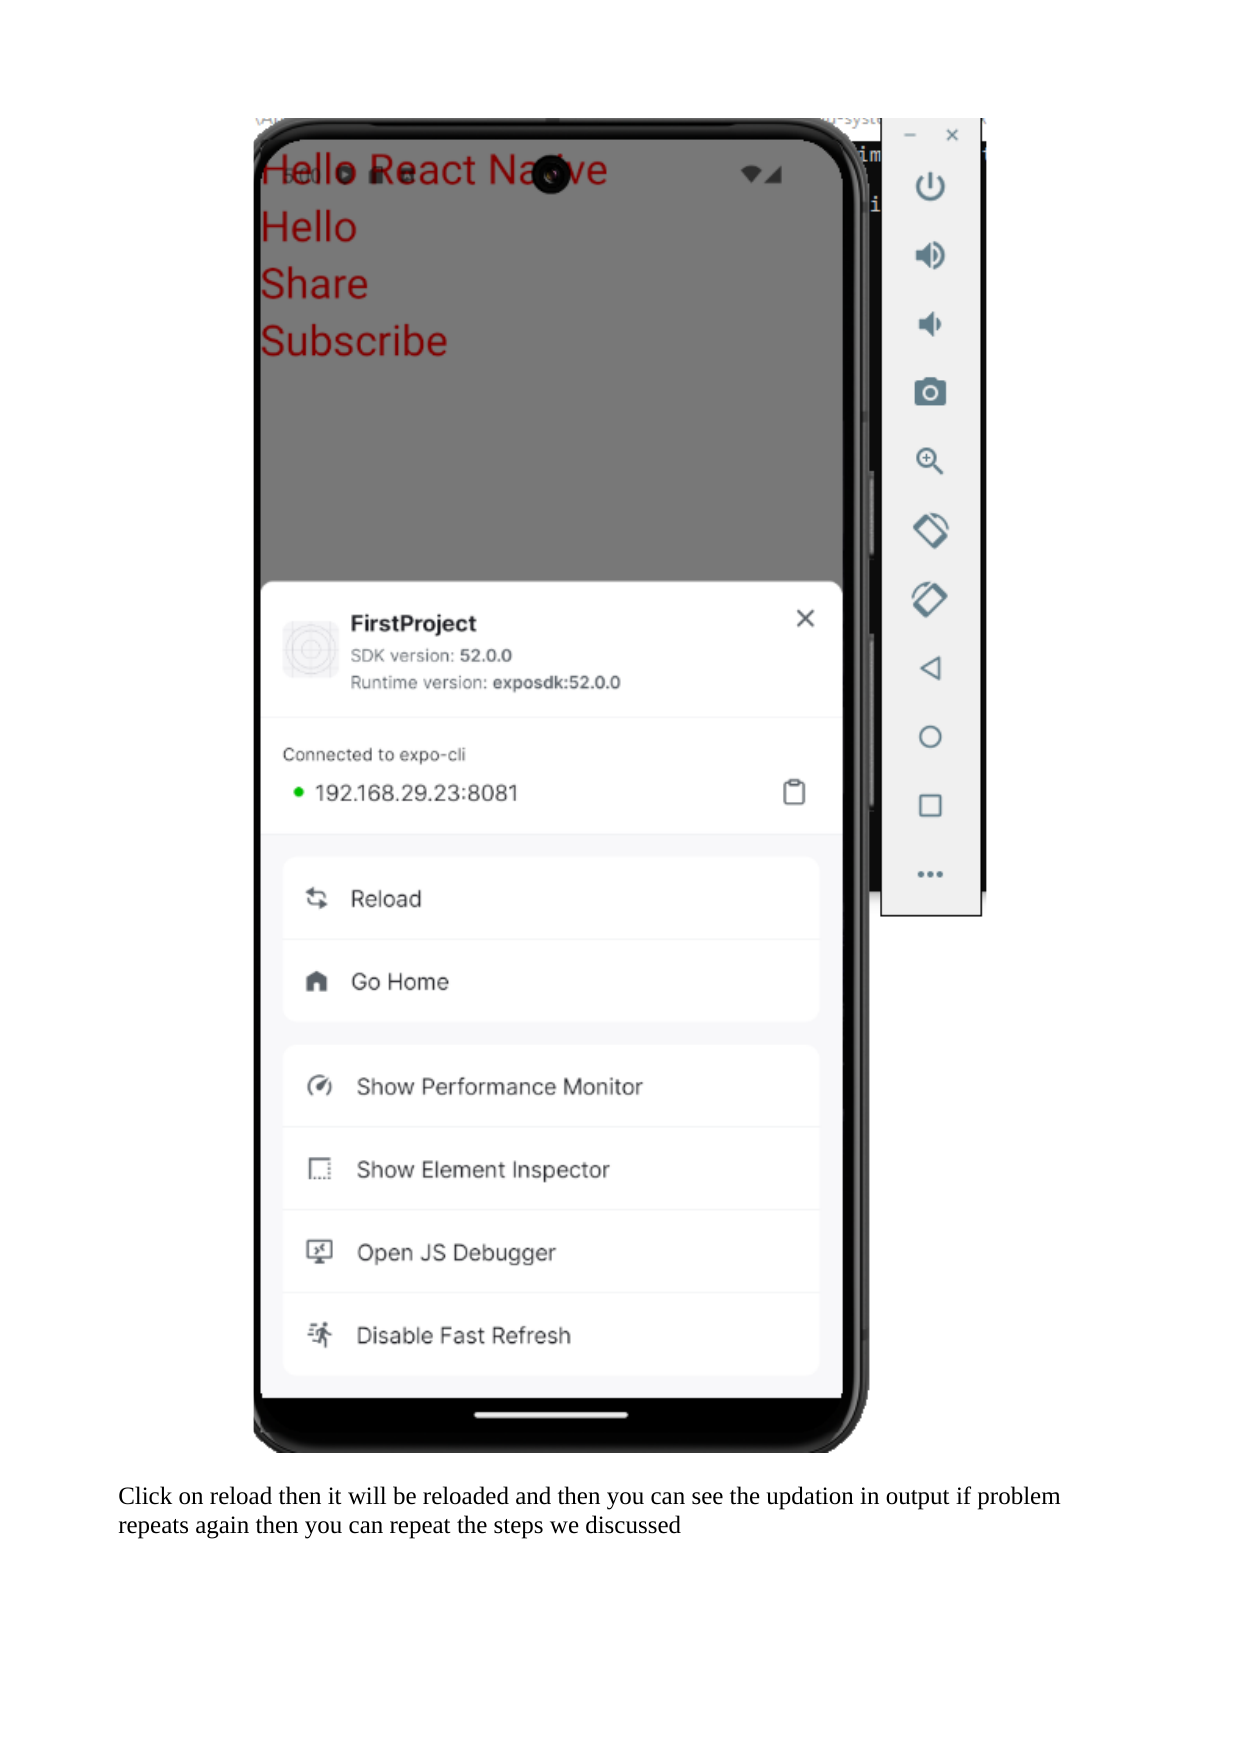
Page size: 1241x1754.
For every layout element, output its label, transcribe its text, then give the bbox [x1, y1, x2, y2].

picture [253, 118, 987, 1453]
text Click on reload then it will be reloaded and then you can see the updation in output if problem repeats again then you can repeat the steps we discussed [118, 1481, 1122, 1539]
